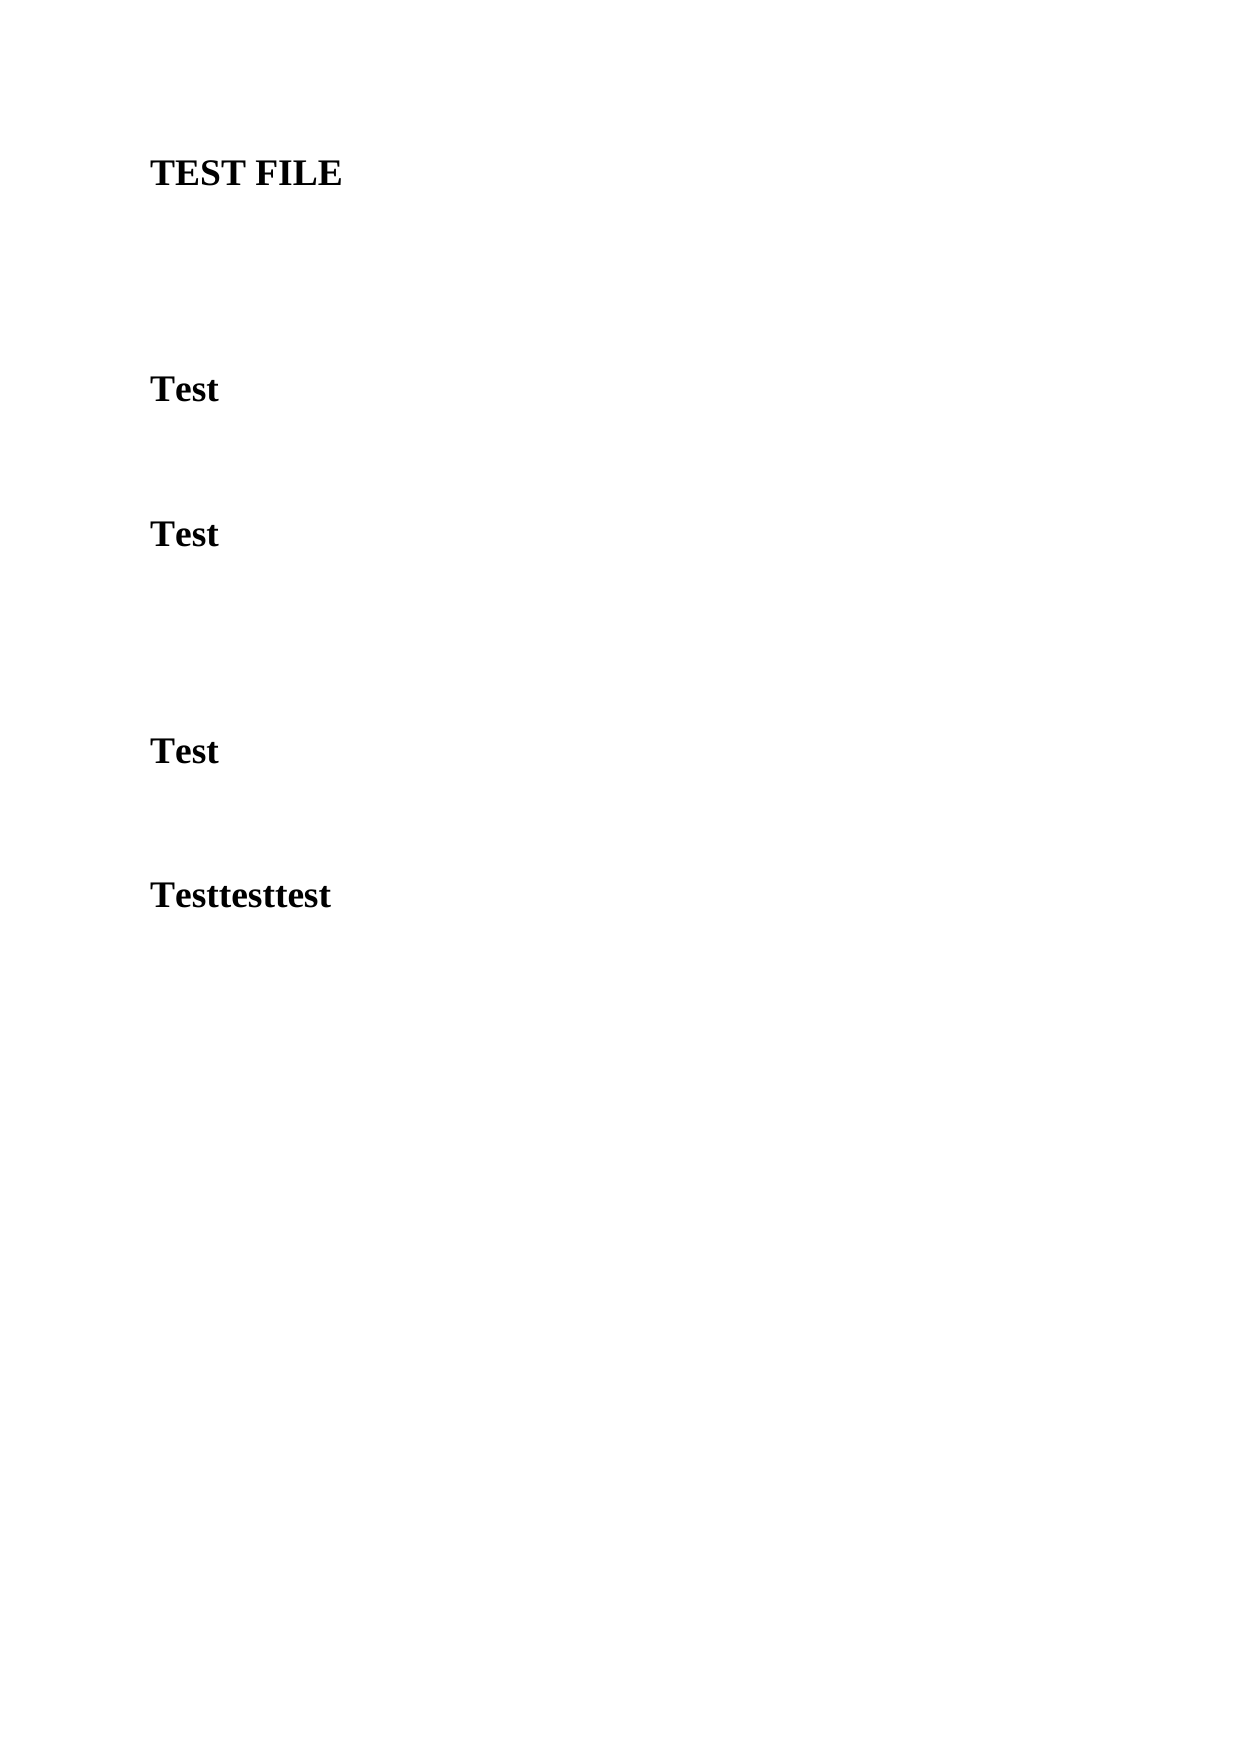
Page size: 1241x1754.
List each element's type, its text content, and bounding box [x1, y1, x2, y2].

subtitle Test [150, 367, 1090, 410]
subtitle Testtesttest [150, 873, 1090, 916]
subtitle Test [150, 728, 1090, 771]
subtitle Test [150, 511, 1090, 554]
subtitle TEST FILE [150, 150, 1090, 193]
